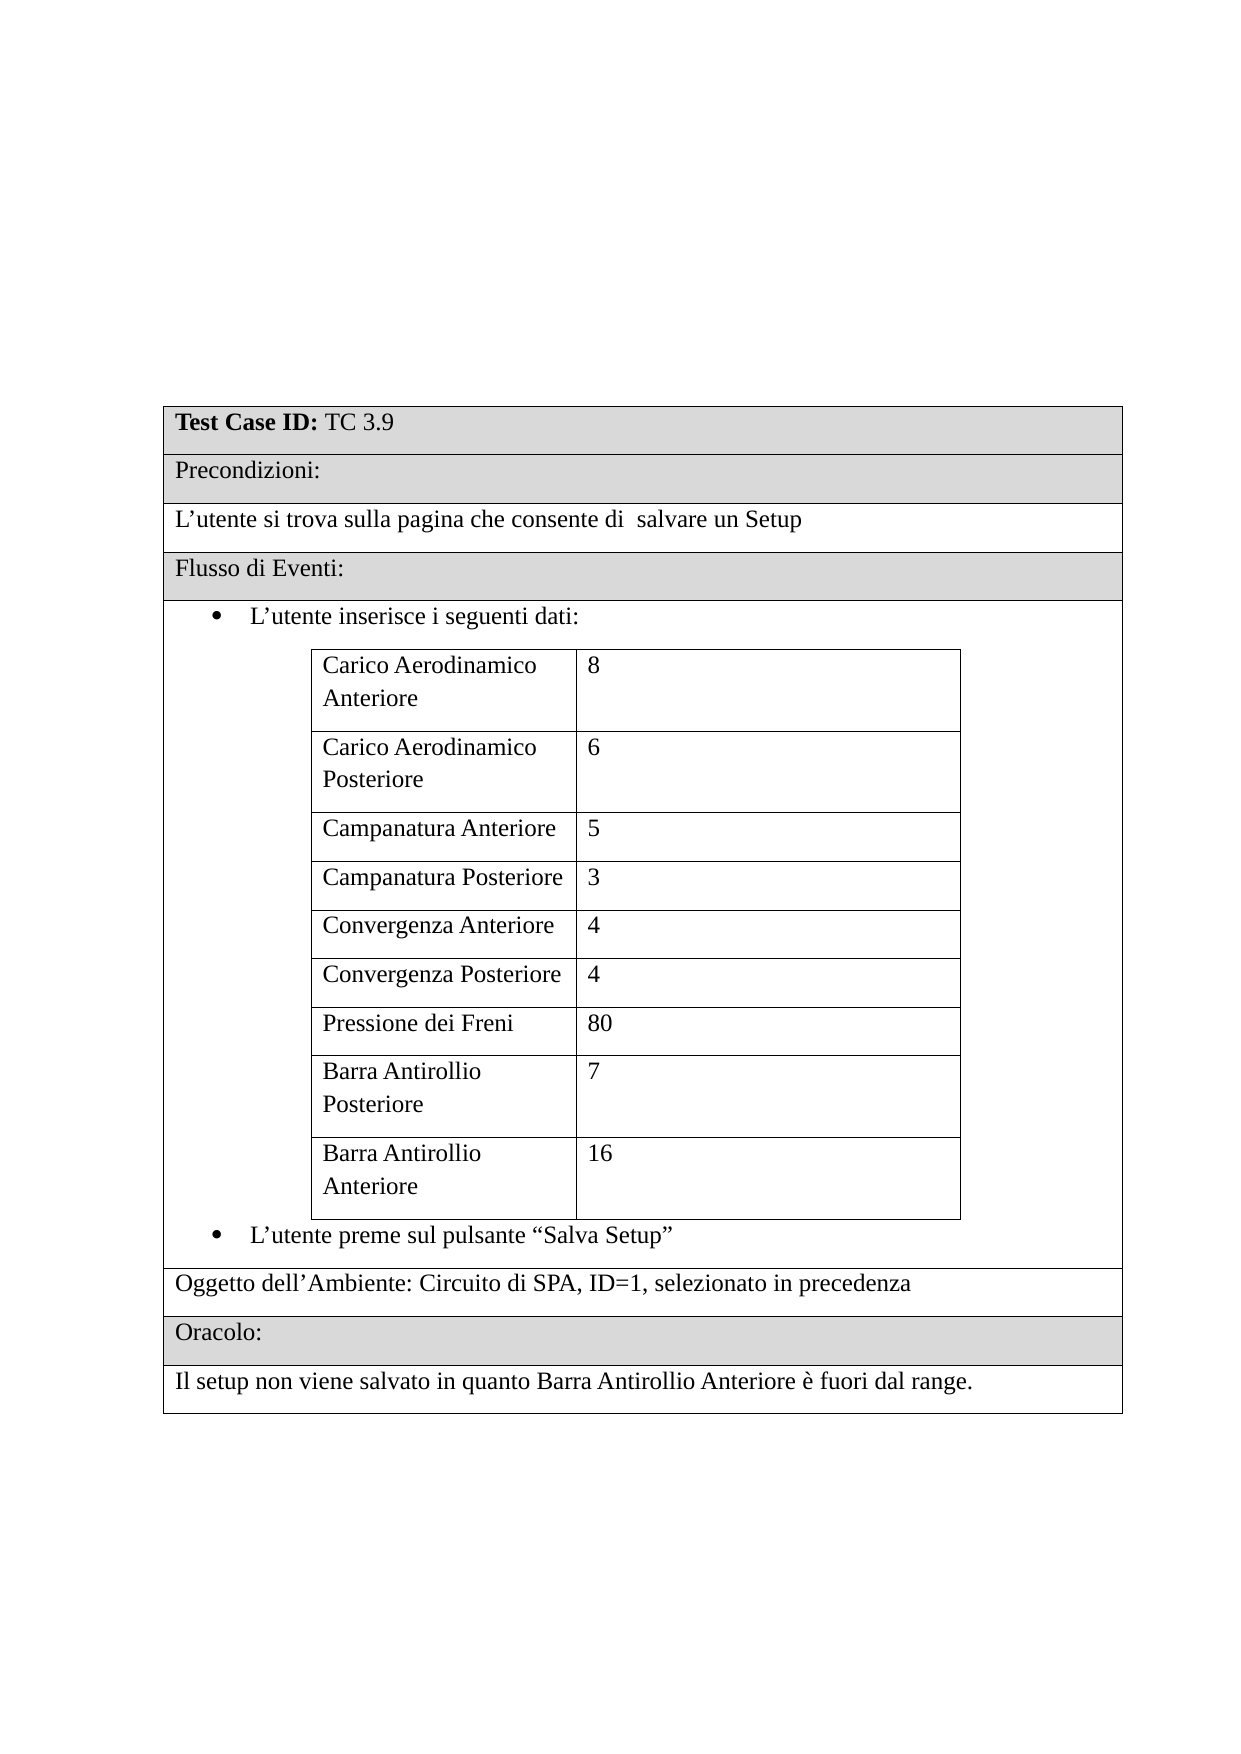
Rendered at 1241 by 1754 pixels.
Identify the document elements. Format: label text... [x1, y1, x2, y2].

table_cell Carico Aerodinamico Posteriore [312, 732, 576, 812]
table_cell 6 [577, 732, 960, 812]
table_cell L’utente inserisce i seguenti dati: L’utente preme sul pulsante “Salva Setup” [164, 601, 1122, 1267]
table_cell 7 [577, 1056, 960, 1137]
table_cell 5 [577, 813, 960, 861]
table_header 8 [577, 650, 960, 731]
table_cell Flusso di Eventi: [164, 553, 1122, 600]
table_cell Convergenza Anteriore [312, 911, 576, 958]
table_cell Convergenza Posteriore [312, 959, 576, 1007]
table_cell Oggetto dell’Ambiente: Circuito di SPA, ID=1, selezionato in precedenza [164, 1269, 1122, 1316]
table_cell 4 [577, 959, 960, 1007]
table_header Test Case ID: TC 3.9 [164, 407, 1122, 454]
table_cell 4 [577, 911, 960, 958]
table_cell 16 [577, 1138, 960, 1219]
table_cell Campanatura Posteriore [312, 862, 576, 909]
table_cell Barra Antirollio Posteriore [312, 1056, 576, 1137]
table_header Carico Aerodinamico Anteriore [312, 650, 576, 731]
table_cell 3 [577, 862, 960, 909]
table_cell Barra Antirollio Anteriore [312, 1138, 576, 1219]
table_cell Campanatura Anteriore [312, 813, 576, 861]
table_cell Il setup non viene salvato in quanto Barra Antirollio Anteriore è fuori dal range. [164, 1366, 1122, 1413]
table_cell Oracolo: [164, 1317, 1122, 1365]
table_cell L’utente si trova sulla pagina che consente di salvare un Setup [164, 504, 1122, 552]
table_cell 80 [577, 1008, 960, 1055]
table_cell Pressione dei Freni [312, 1008, 576, 1055]
table_cell Precondizioni: [164, 455, 1122, 503]
